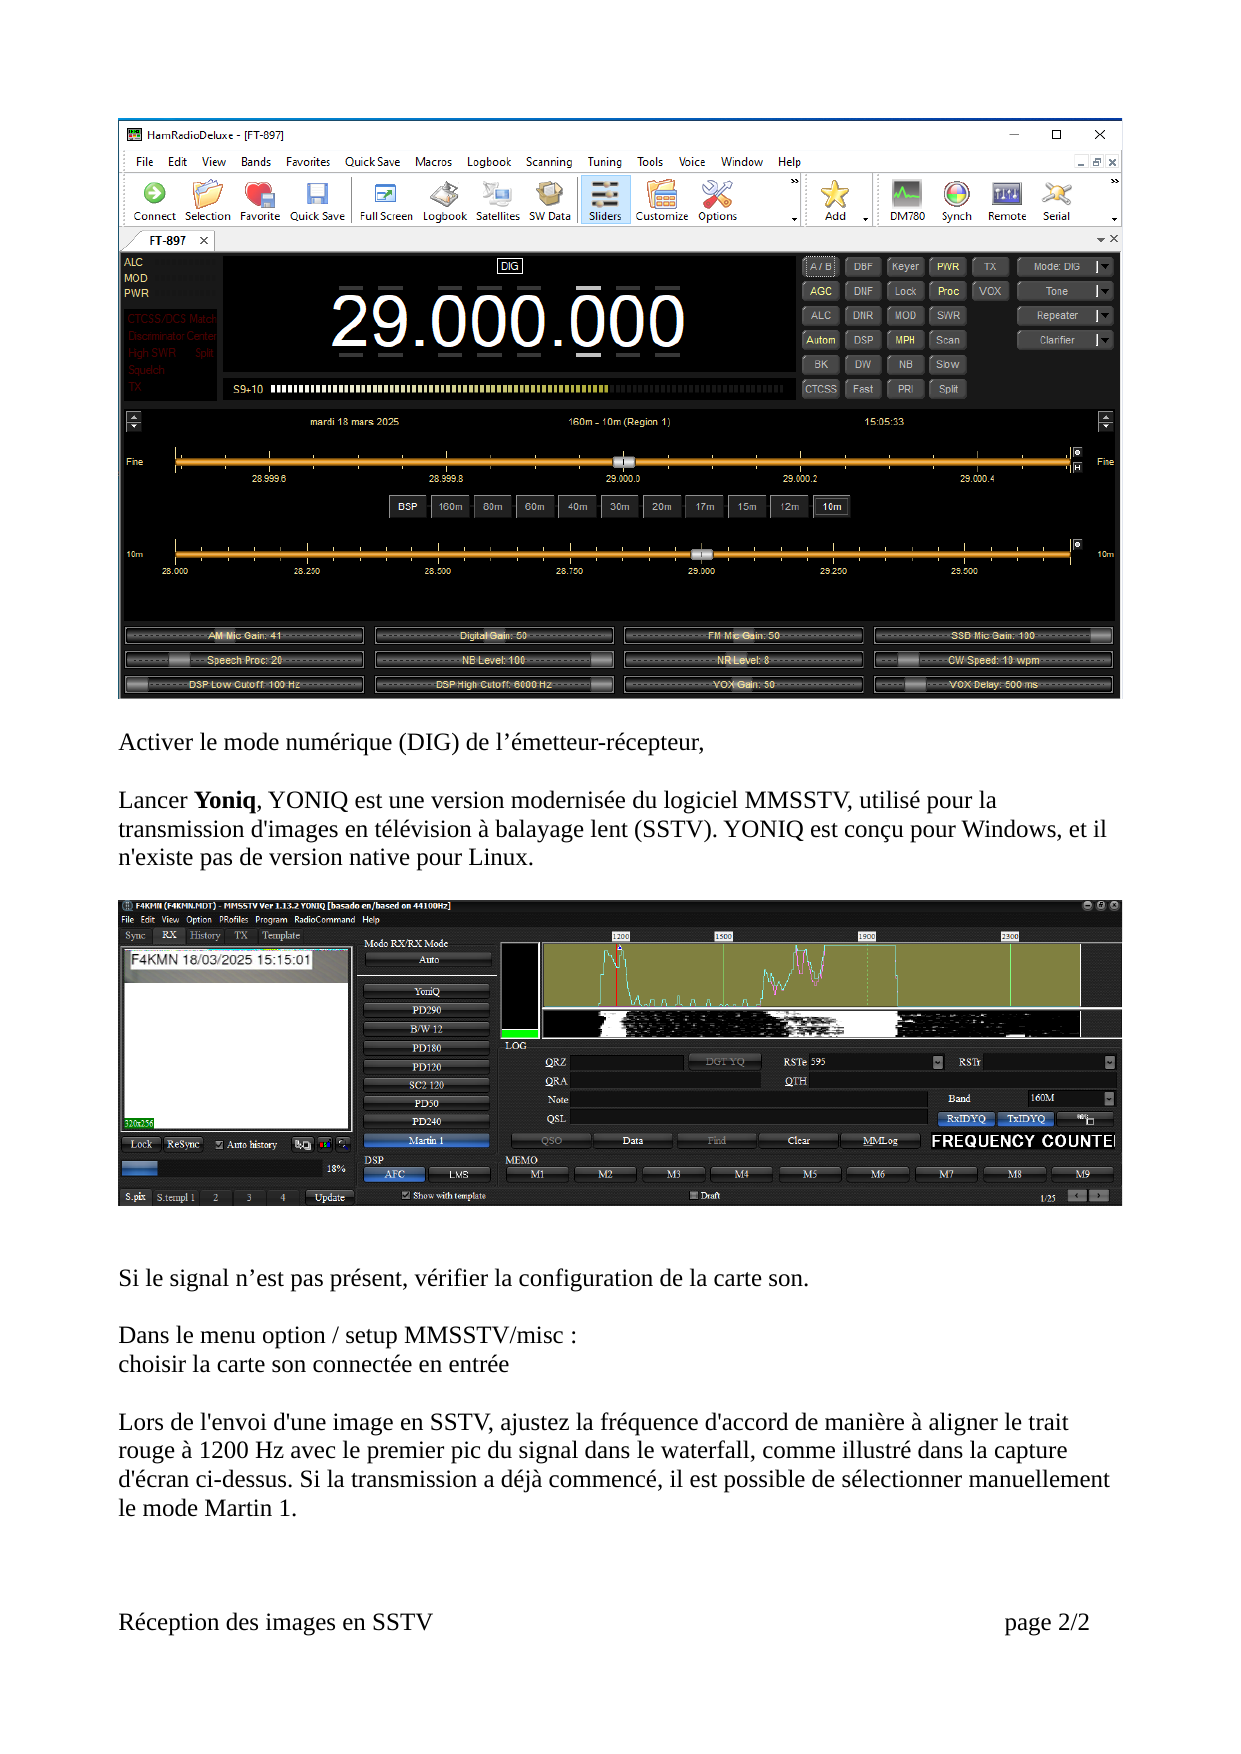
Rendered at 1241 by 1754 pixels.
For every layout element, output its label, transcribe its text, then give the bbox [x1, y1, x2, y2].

text Si le signal n’est pas présent, vérifier la configuration de la carte son. [118, 1263, 1122, 1292]
text Lancer Yoniq, YONIQ est une version modernisée du logiciel MMSSTV, utilisé pour la transmission d'images en télévision à balayage lent (SSTV). YONIQ est conçu pour Windows, et il n'existe pas de version native pour Linux. [118, 785, 1122, 871]
text Lors de l'envoi d'une image en SSTV, ajustez la fréquence d'accord de manière à aligner le trait rouge à 1200 Hz avec le premier pic du signal dans le waterfall, comme illustré dans la capture d'écran ci-dessus. Si la transmission a déjà commencé, il est possible de sélectionner manuellement le mode Martin 1. [118, 1407, 1122, 1522]
text Dans le menu option / setup MMSSTV/misc : [118, 1321, 1122, 1349]
picture [118, 900, 1123, 1206]
text Activer le mode numérique (DIG) de l’émetteur-récepteur, [118, 727, 1122, 756]
text choisir la carte son connectée en entrée [118, 1349, 1122, 1378]
picture [118, 118, 1123, 699]
